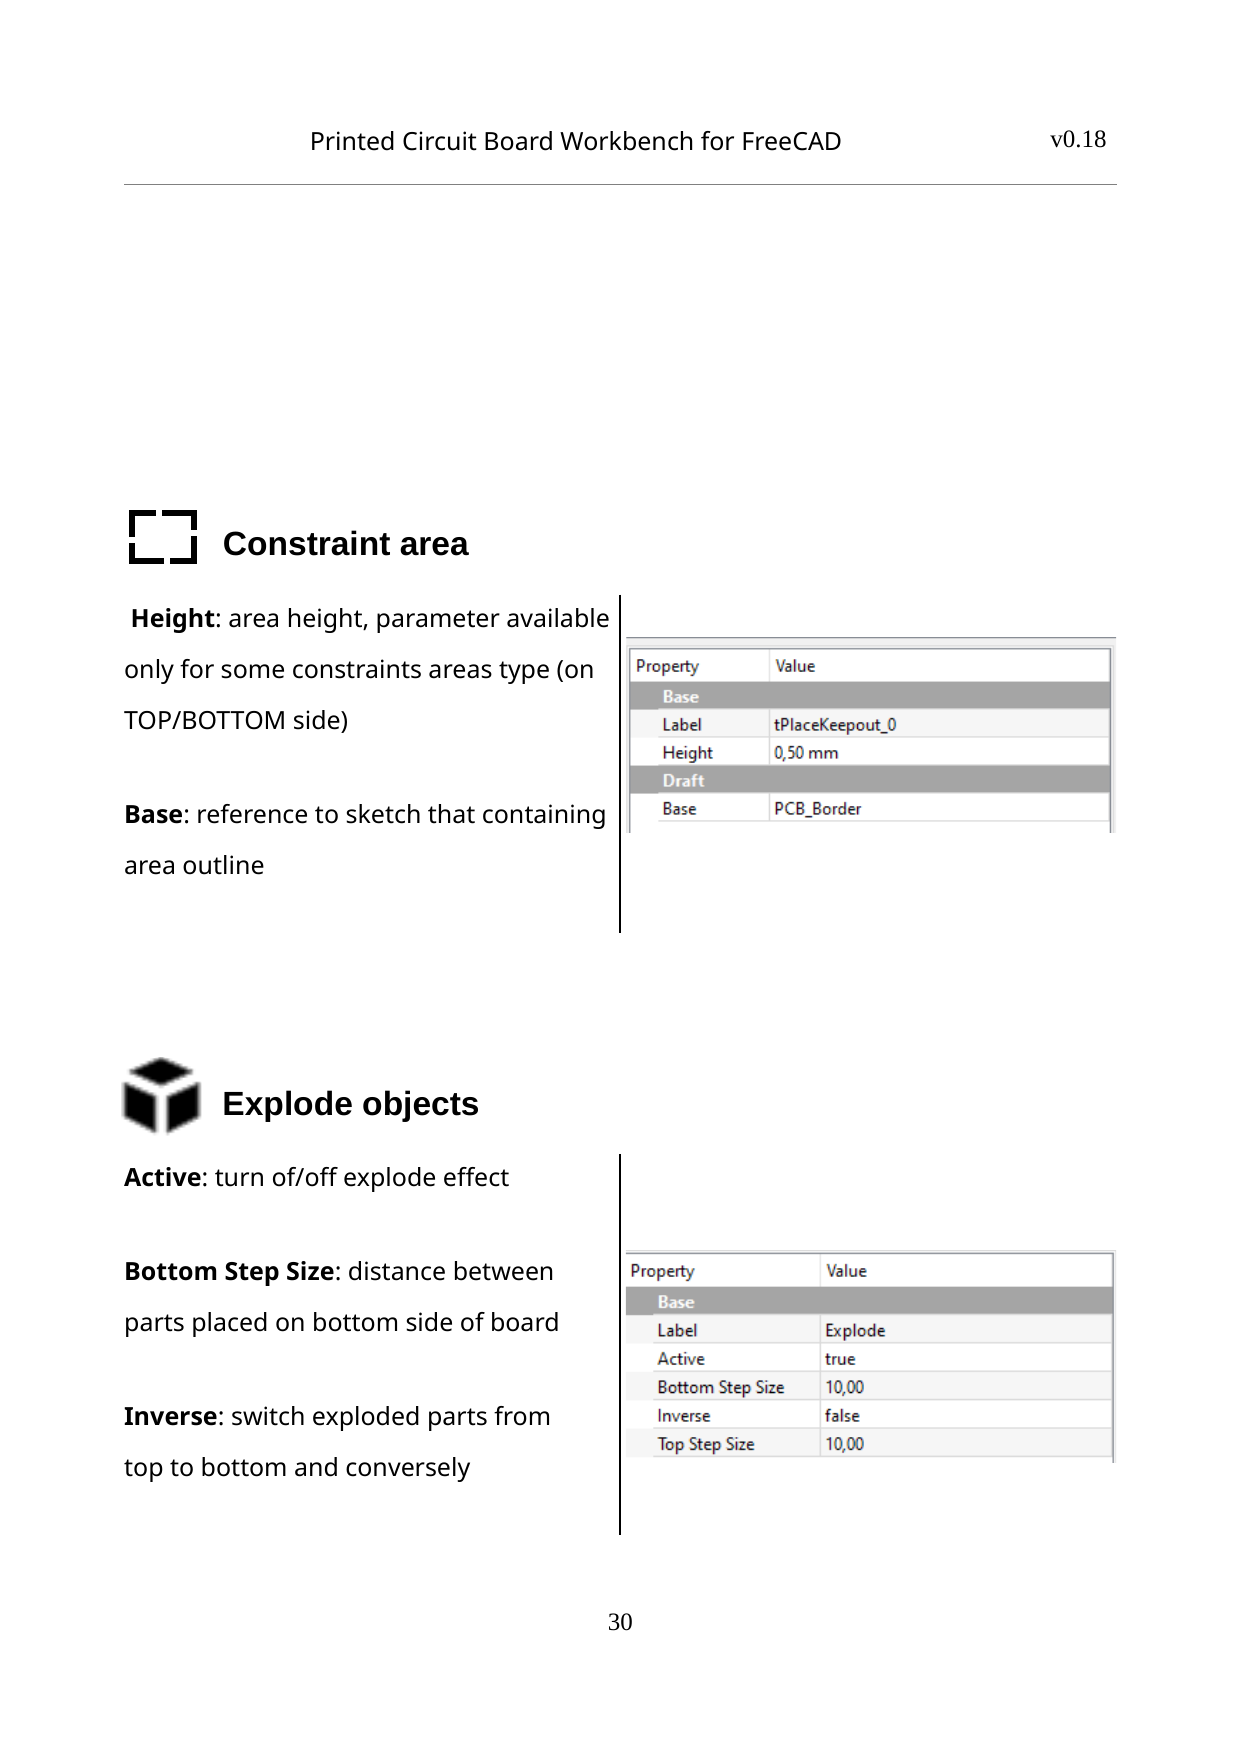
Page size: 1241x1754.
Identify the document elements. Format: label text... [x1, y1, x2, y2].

table_header [621, 1154, 1122, 1535]
picture [625, 1250, 1117, 1463]
picture [121, 1057, 204, 1141]
subtitle Constraint area [118, 524, 1122, 563]
subtitle Explode objects [204, 1083, 1122, 1122]
table_header [621, 595, 1122, 933]
table_header Active: turn of/off explode effect Bottom Step Size: distance between parts placed on bottom side of board Inverse: switch exploded parts from top to bottom and conversely [118, 1154, 619, 1535]
picture [625, 637, 1117, 833]
table_header Height: area height, parameter available only for some constraints areas type (on TOP/BOTTOM side) Base: reference to sketch that containing area outline [118, 595, 619, 933]
